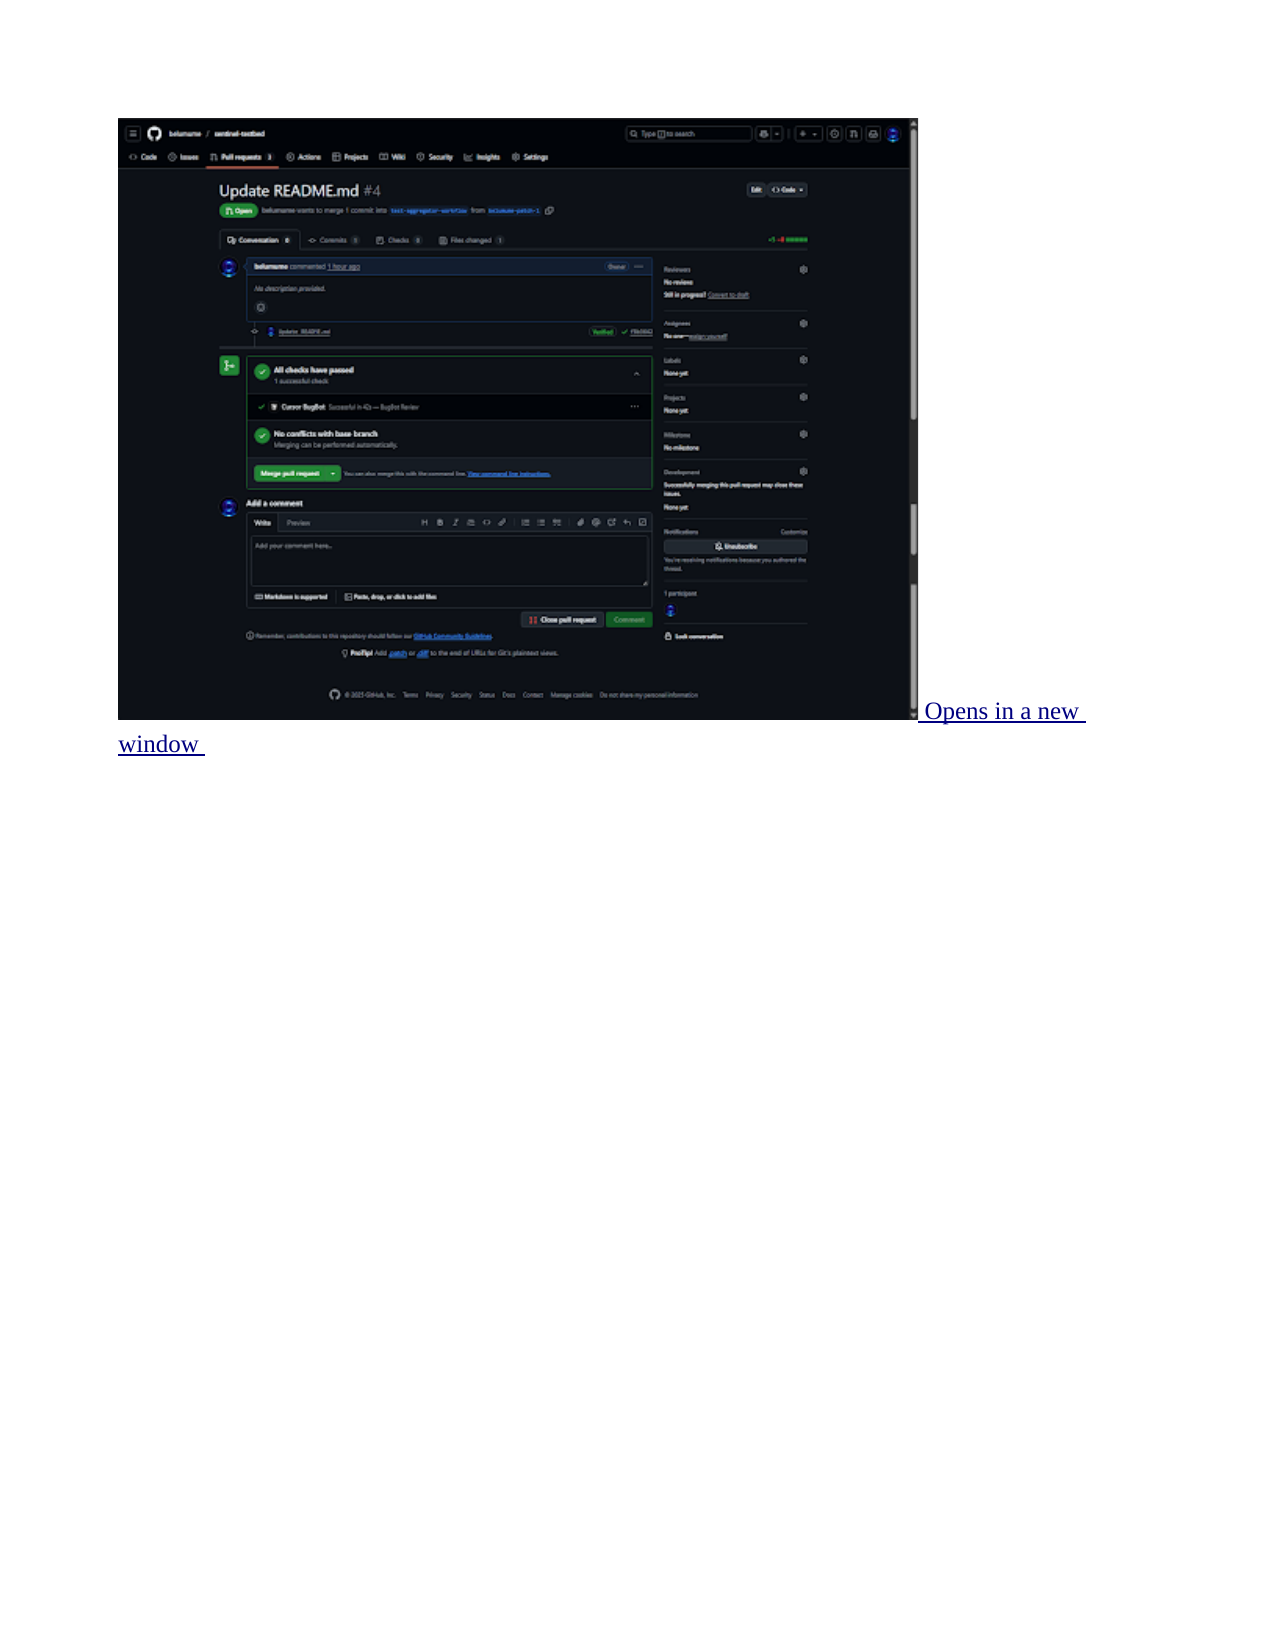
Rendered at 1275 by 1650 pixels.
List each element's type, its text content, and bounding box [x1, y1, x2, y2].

picture [118, 118, 919, 720]
text Opens in a new window [118, 118, 1157, 758]
